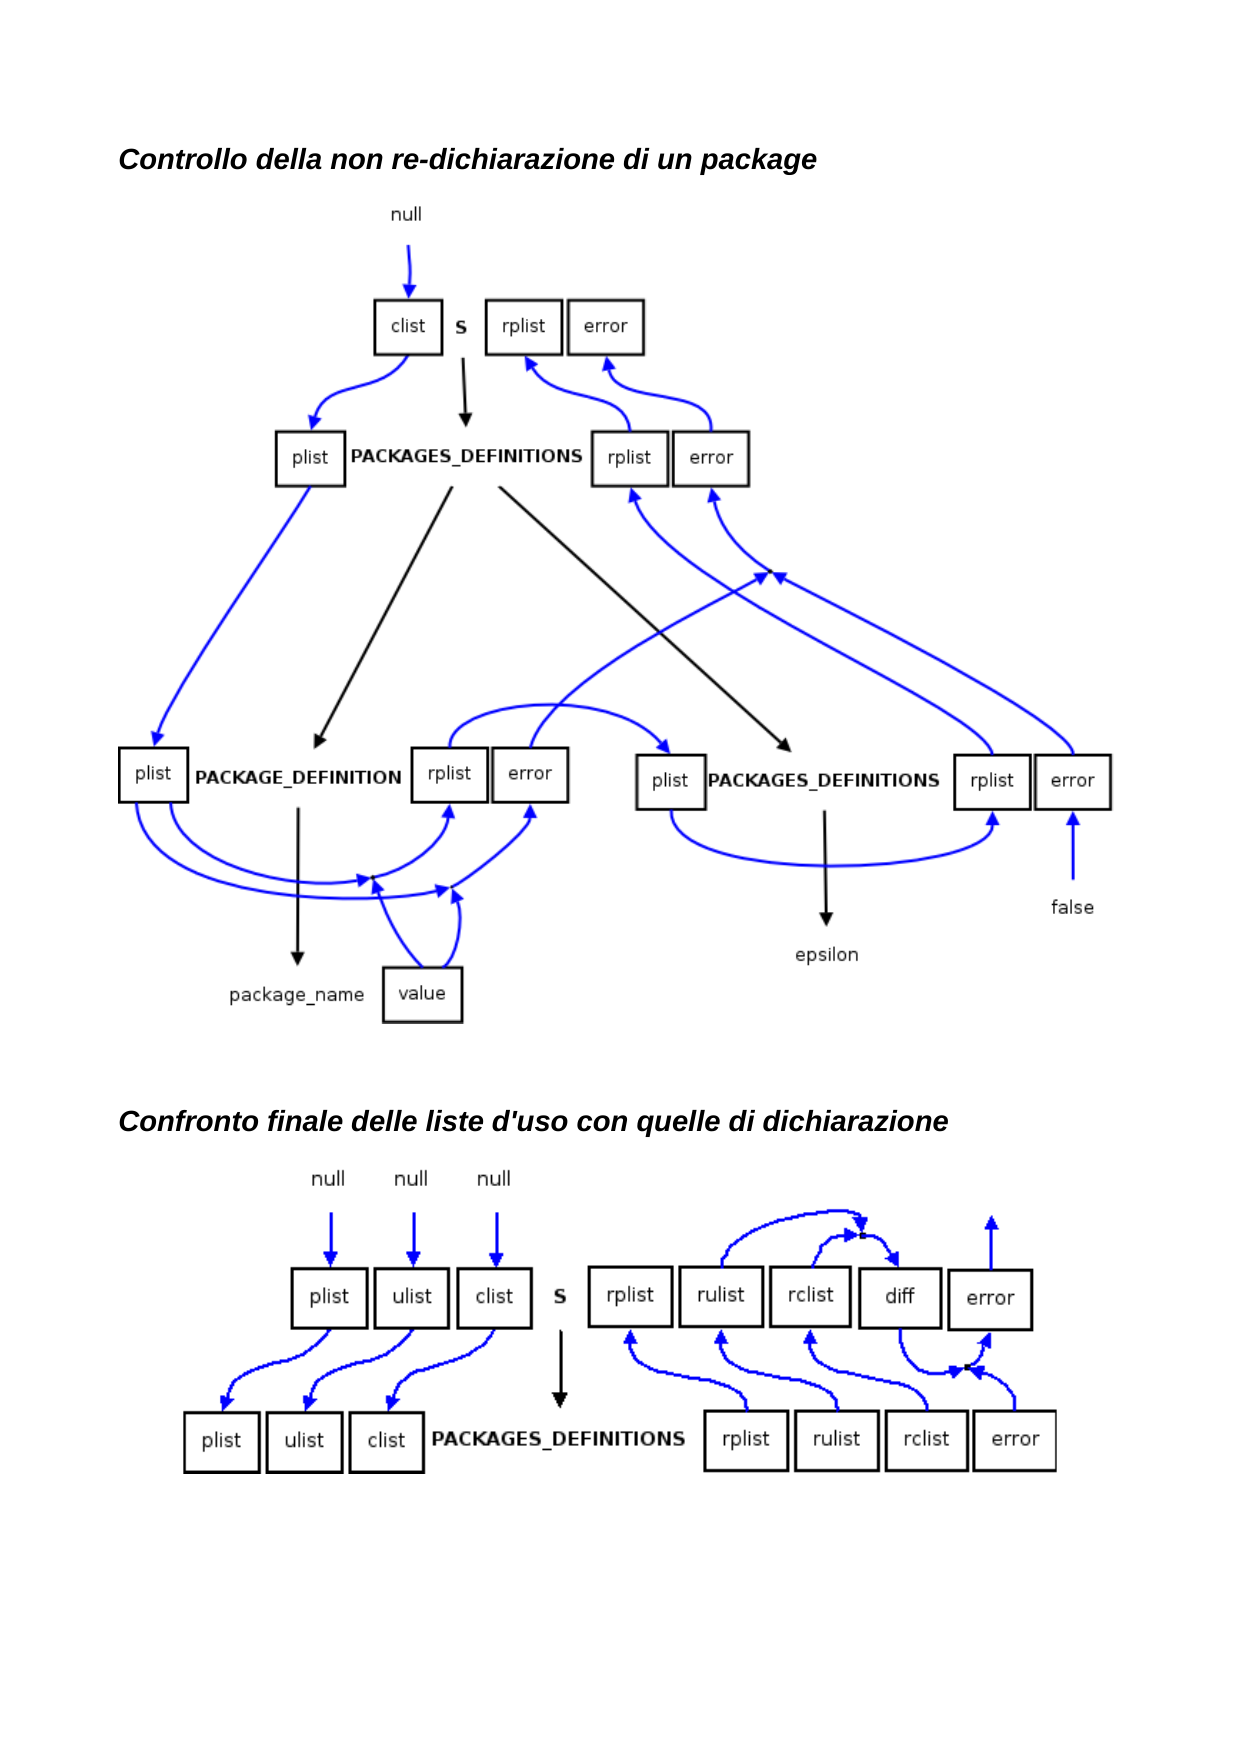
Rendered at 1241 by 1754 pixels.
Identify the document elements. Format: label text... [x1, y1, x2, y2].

picture [183, 1150, 1057, 1474]
picture [118, 188, 1122, 1025]
subtitle Controllo della non re-dichiarazione di un package [118, 143, 1122, 176]
subtitle Confronto finale delle liste d'uso con quelle di dichiarazione [118, 1105, 1122, 1138]
